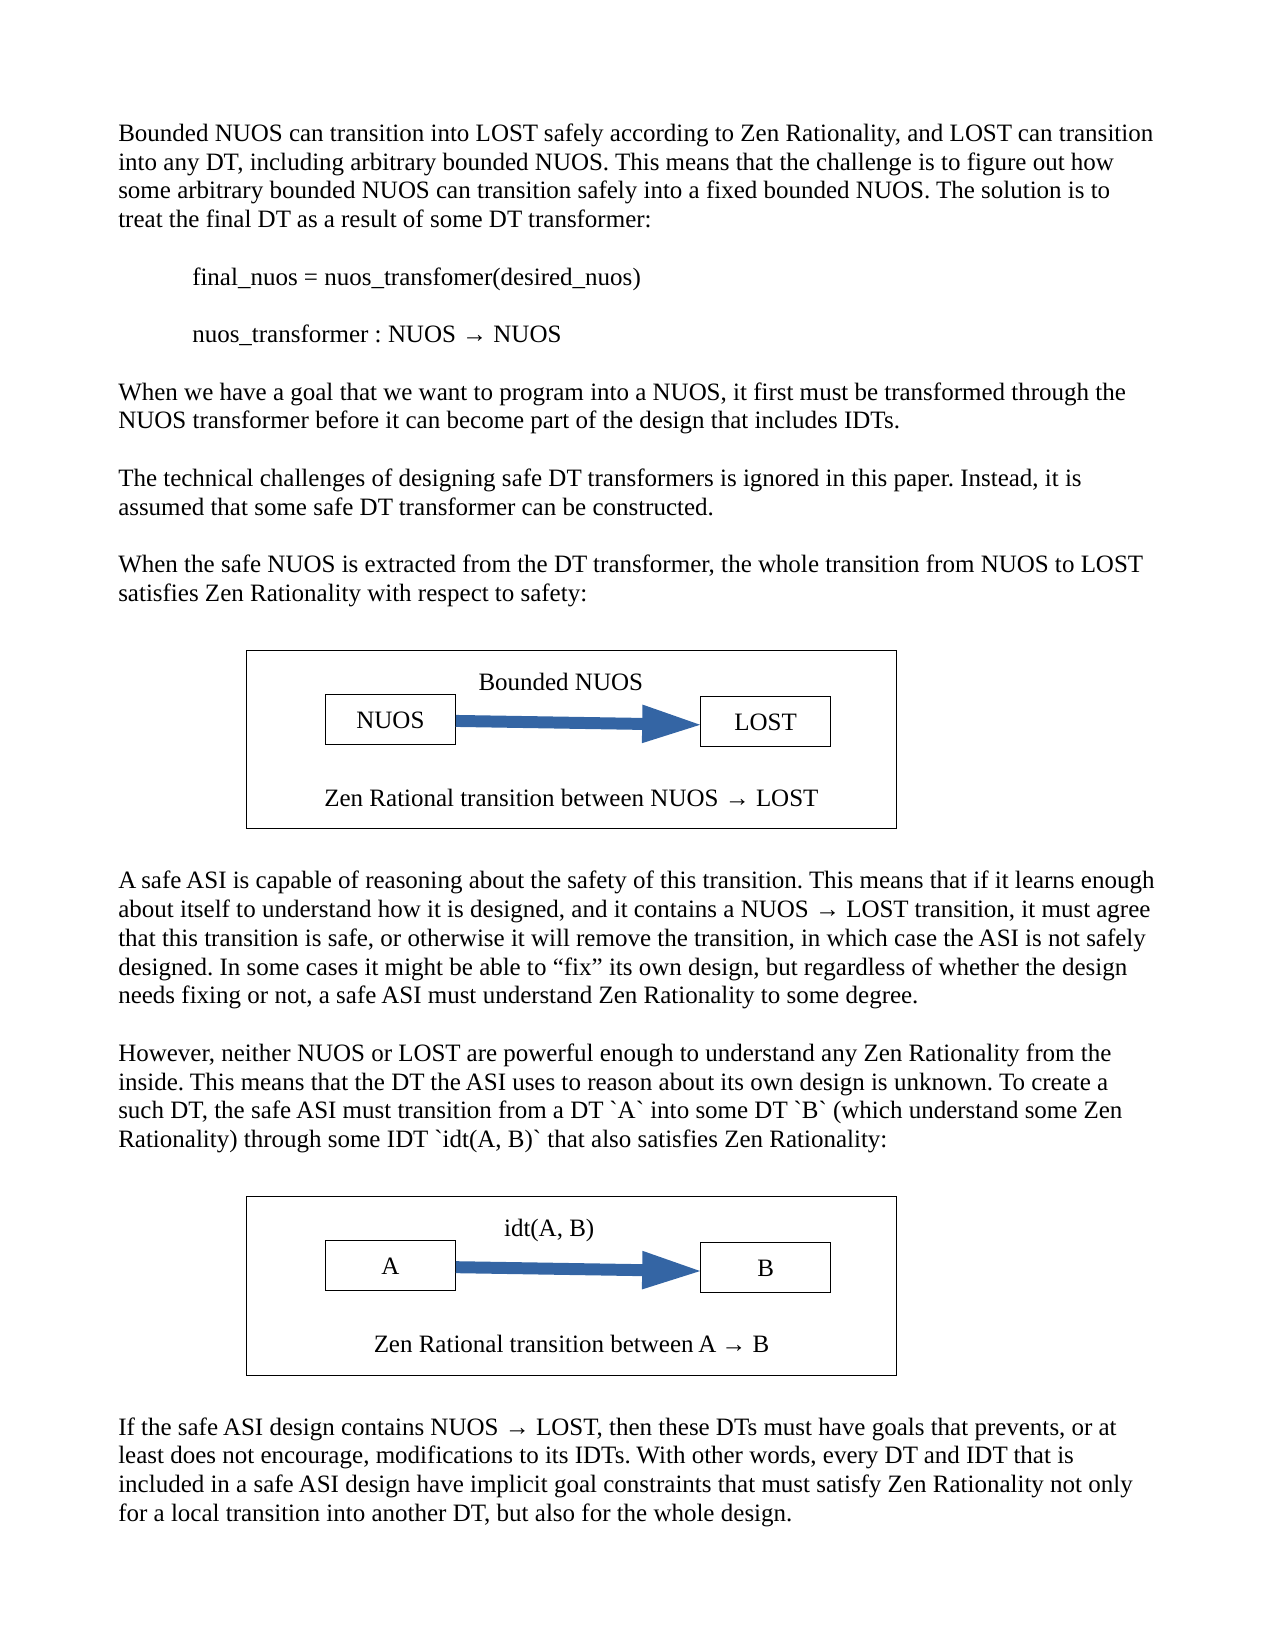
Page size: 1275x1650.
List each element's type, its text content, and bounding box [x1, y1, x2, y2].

text final_nuos = nuos_transfomer(desired_nuos) [118, 262, 1157, 291]
text When we have a goal that we want to program into a NUOS, it first must be transformed through the NUOS transformer before it can become part of the design that includes IDTs. [118, 377, 1157, 434]
text A safe ASI is capable of reasoning about the safety of this transition. This means that if it learns enough about itself to understand how it is designed, and it contains a NUOS → LOST transition, it must agree that this transition is safe, or otherwise it will remove the transition, in which case the ASI is not safely designed. In some cases it might be able to “fix” its own design, but regardless of whether the design needs fixing or not, a safe ASI must understand Zen Rationality to some degree. [118, 866, 1157, 1009]
text The technical challenges of designing safe DT transformers is ignored in this paper. Instead, it is assumed that some safe DT transformer can be constructed. [118, 463, 1157, 521]
text Bounded NUOS can transition into LOST safely according to Zen Rationality, and LOST can transition into any DT, including arbitrary bounded NUOS. This means that the challenge is to figure out how some arbitrary bounded NUOS can transition safely into a fixed bounded NUOS. The solution is to treat the final DT as a result of some DT transformer: [118, 118, 1157, 233]
text nuos_transformer : NUOS → NUOS [118, 319, 1157, 348]
text When the safe NUOS is extracted from the DT transformer, the whole transition from NUOS to LOST satisfies Zen Rationality with respect to safety: [118, 549, 1157, 607]
text If the safe ASI design contains NUOS → LOST, then these DTs must have goals that prevents, or at least does not encourage, modifications to its IDTs. With other words, every DT and IDT that is included in a safe ASI design have implicit goal constraints that must satisfy Zen Rationality not only for a local transition into another DT, but also for the whole design. [118, 1412, 1157, 1527]
text However, neither NUOS or LOST are powerful enough to understand any Zen Rationality from the inside. This means that the DT the ASI uses to reason about its own design is unknown. To create a such DT, the safe ASI must transition from a DT `A` into some DT `B` (which understand some Zen Rationality) through some IDT `idt(A, B)` that also satisfies Zen Rationality: [118, 1038, 1157, 1153]
